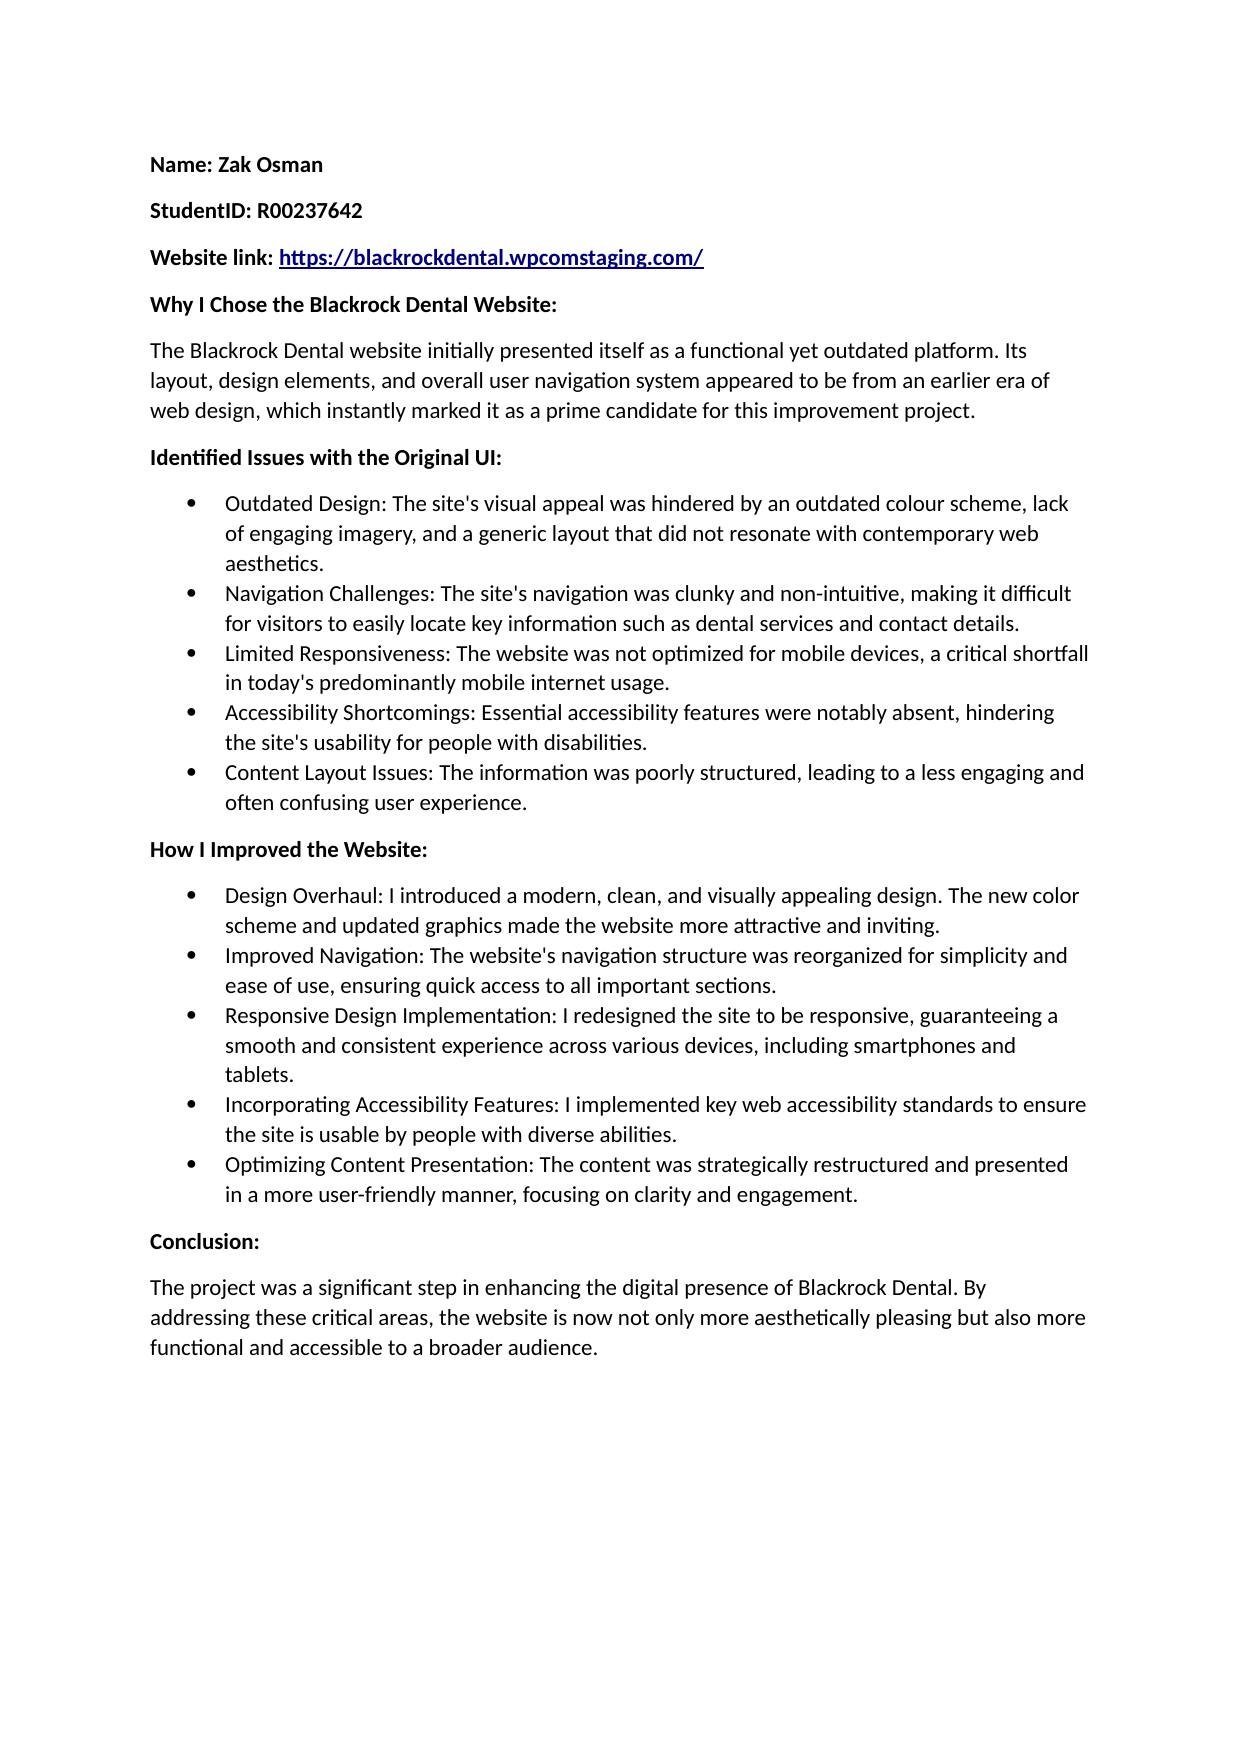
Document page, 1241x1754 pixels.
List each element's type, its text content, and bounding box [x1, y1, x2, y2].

list Accessibility Shortcomings: Essential accessibility features were notably absent, hindering the site's usability for people with disabilities. [187, 698, 1090, 756]
text Name: Zak Osman [150, 150, 1090, 178]
text StudentID: R00237642 [150, 197, 1090, 224]
text The project was a significant step in enhancing the digital presence of Blackrock Dental. By addressing these critical areas, the website is now not only more aesthetically pleasing but also more functional and accessible to a broader audience. [150, 1273, 1090, 1361]
text The Blackrock Dental website initially presented itself as a functional yet outdated platform. Its layout, design elements, and overall user navigation system appeared to be from an earlier era of web design, which instantly marked it as a prime candidate for this improvement project. [150, 336, 1090, 424]
list Optimizing Content Presentation: The content was strategically restructured and presented in a more user-friendly manner, focusing on clarity and engagement. [187, 1150, 1090, 1208]
text How I Improved the Website: [150, 835, 1090, 863]
list Navigation Challenges: The site's navigation was clunky and non-intuitive, making it difficult for visitors to easily locate key information such as dental services and contact details. [187, 579, 1090, 637]
list Design Overhaul: I introduced a modern, clean, and visually appealing design. The new color scheme and updated graphics made the website more attractive and inviting. [187, 881, 1090, 939]
list Improved Navigation: The website's navigation structure was reorganized for simplicity and ease of use, ensuring quick access to all important sections. [187, 941, 1090, 999]
list Limited Responsiveness: The website was not optimized for mobile devices, a critical shortfall in today's predominantly mobile internet usage. [187, 639, 1090, 697]
text Why I Chose the Blackrock Dental Website: [150, 290, 1090, 318]
list Outdated Design: The site's visual appeal was hindered by an outdated colour scheme, lack of engaging imagery, and a generic layout that did not resonate with contemporary web aesthetics. [187, 489, 1090, 577]
list Responsive Design Implementation: I redesigned the site to be responsive, guaranteeing a smooth and consistent experience across various devices, including smartphones and tablets. [187, 1001, 1090, 1089]
text Conclusion: [150, 1227, 1090, 1255]
text Identified Issues with the Original UI: [150, 443, 1090, 471]
list Incorporating Accessibility Features: I implemented key web accessibility standards to ensure the site is usable by people with diverse abilities. [187, 1091, 1090, 1148]
text Website link: https://blackrockdental.wpcomstaging.com/ [150, 243, 1090, 271]
list Content Layout Issues: The information was poorly structured, leading to a less engaging and often confusing user experience. [187, 758, 1090, 816]
